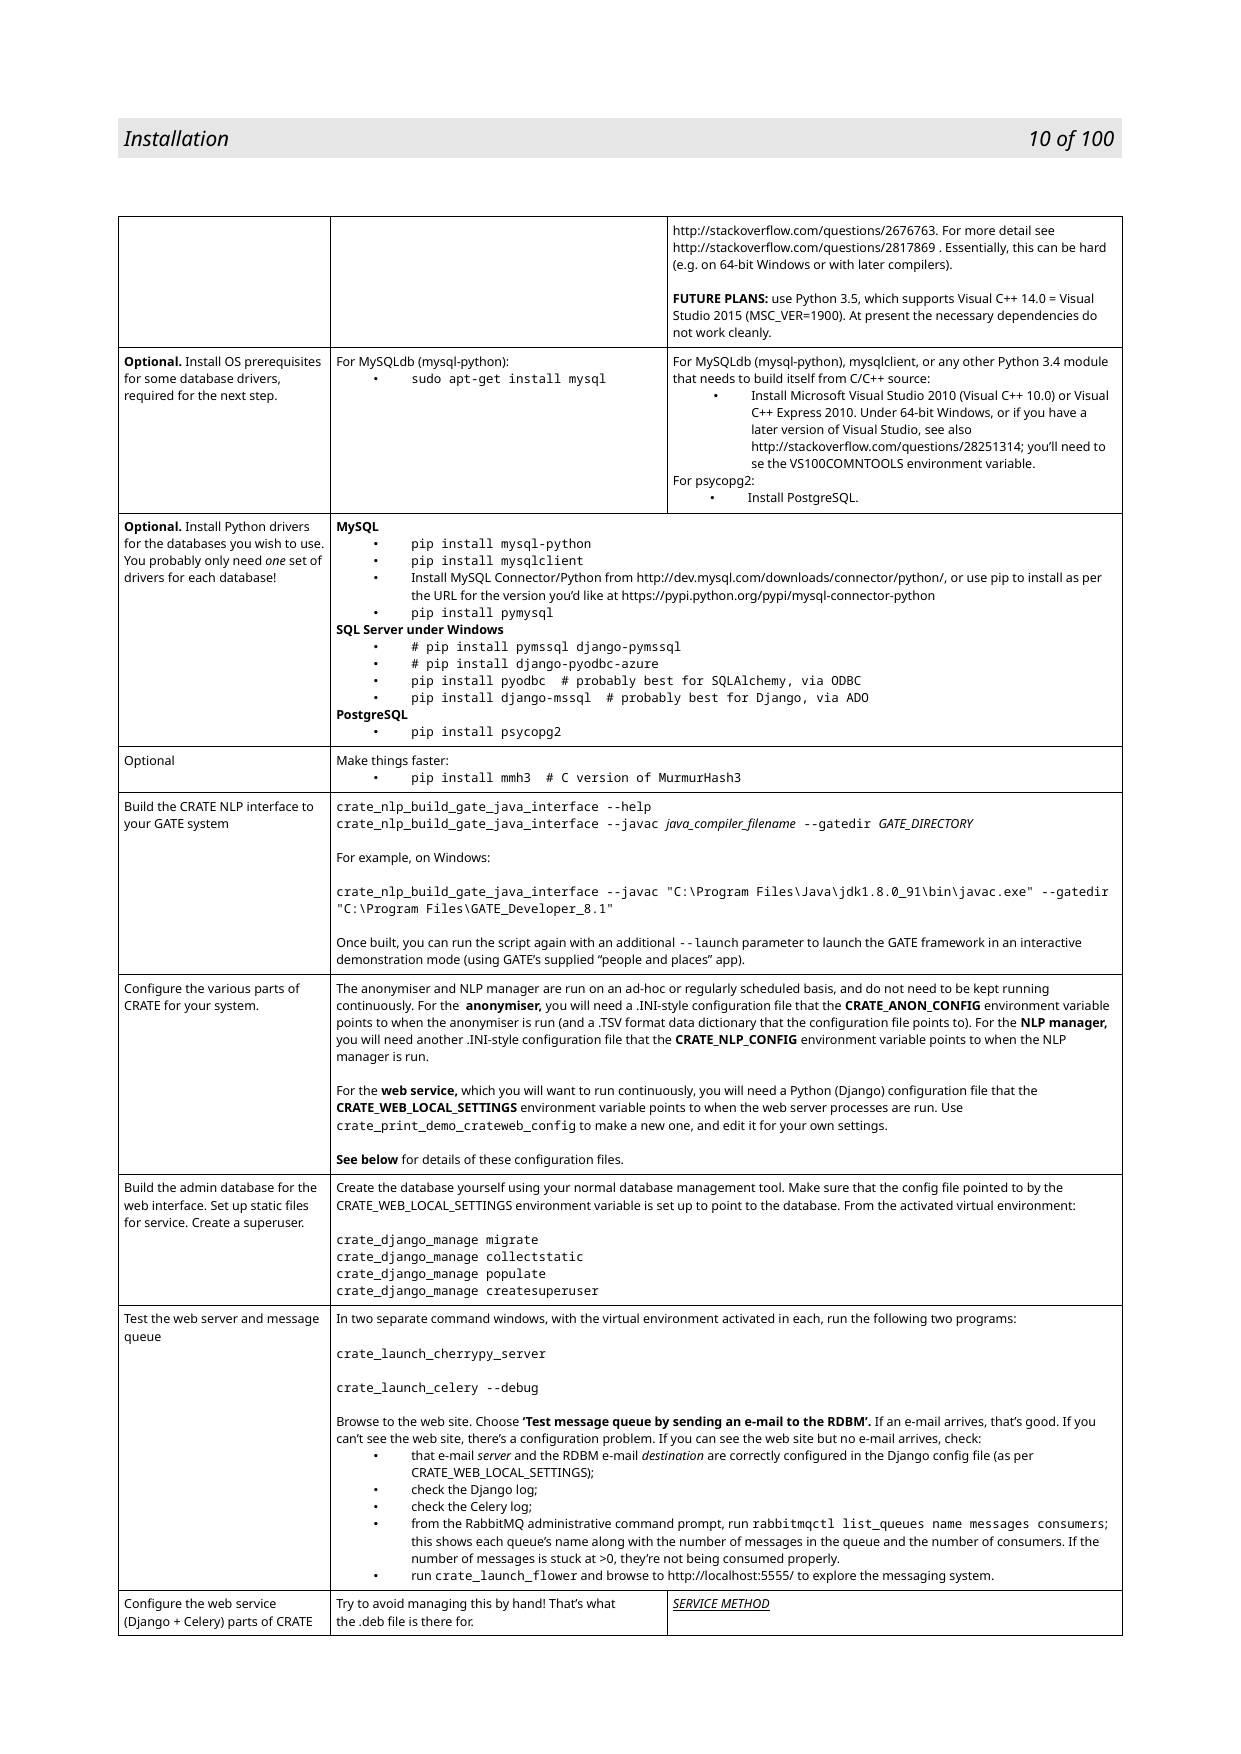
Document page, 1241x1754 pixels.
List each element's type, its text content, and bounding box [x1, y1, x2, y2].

table_cell For MySQLdb (mysql-python), mysqlclient, or any other Python 3.4 module that needs to build itself from C/C++ source: Install Microsoft Visual Studio 2010 (Visual C++ 10.0) or Visual C++ Express 2010. Under 64-bit Windows, or if you have a later version of Visual Studio, see also http://stackoverflow.com/questions/28251314; you’ll need to se the VS100COMNTOOLS environment variable. For psycopg2: Install PostgreSQL. [668, 348, 1122, 512]
table_cell Test the web server and message queue [119, 1306, 330, 1590]
table_cell Build the CRATE NLP interface to your GATE system [119, 793, 330, 974]
table_cell Try to avoid managing this by hand! That’s what the .deb file is there for. [331, 1591, 667, 1635]
table_cell http://stackoverflow.com/questions/2676763. For more detail see http://stackoverflow.com/questions/2817869 . Essentially, this can be hard (e.g. on 64-bit Windows or with later compilers). FUTURE PLANS: use Python 3.5, which supports Visual C++ 14.0 = Visual Studio 2015 (MSC_VER=1900). At present the necessary dependencies do not work cleanly. [668, 217, 1122, 347]
table_cell Optional [119, 747, 330, 792]
table_cell Build the admin database for the web interface. Set up static files for service. Create a superuser. [119, 1175, 330, 1305]
table_cell The anonymiser and NLP manager are run on an ad-hoc or regularly scheduled basis, and do not need to be kept running continuously. For the anonymiser, you will need a .INI-style configuration file that the CRATE_ANON_CONFIG environment variable points to when the anonymiser is run (and a .TSV format data dictionary that the configuration file points to). For the NLP manager, you will need another .INI-style configuration file that the CRATE_NLP_CONFIG environment variable points to when the NLP manager is run. For the web service, which you will want to run continuously, you will need a Python (Django) configuration file that the CRATE_WEB_LOCAL_SETTINGS environment variable points to when the web server processes are run. Use crate_print_demo_crateweb_config to make a new one, and edit it for your own settings. See below for details of these configuration files. [331, 975, 1122, 1174]
table_cell Make things faster: pip install mmh3 # C version of MurmurHash3 [331, 747, 1122, 792]
table_cell Create the database yourself using your normal database management tool. Make sure that the config file pointed to by the CRATE_WEB_LOCAL_SETTINGS environment variable is set up to point to the database. From the activated virtual environment: crate_django_manage migrate crate_django_manage collectstatic crate_django_manage populate crate_django_manage createsuperuser [331, 1175, 1122, 1305]
table_cell Optional. Install Python drivers for the databases you wish to use. You probably only need one set of drivers for each database! [119, 514, 330, 746]
table_cell For MySQLdb (mysql-python): sudo apt-get install mysql [331, 348, 667, 512]
table_cell crate_nlp_build_gate_java_interface --help crate_nlp_build_gate_java_interface --javac java_compiler_filename --gatedir GATE_DIRECTORY For example, on Windows: crate_nlp_build_gate_java_interface --javac "C:\Program Files\Java\jdk1.8.0_91\bin\javac.exe" --gatedir "C:\Program Files\GATE_Developer_8.1" Once built, you can run the script again with an additional --launch parameter to launch the GATE framework in an interactive demonstration mode (using GATE’s supplied “people and places” app). [331, 793, 1122, 974]
table_cell MySQL pip install mysql-python pip install mysqlclient Install MySQL Connector/Python from http://dev.mysql.com/downloads/connector/python/, or use pip to install as per the URL for the version you’d like at https://pypi.python.org/pypi/mysql-connector-python pip install pymysql SQL Server under Windows # pip install pymssql django-pymssql # pip install django-pyodbc-azure pip install pyodbc # probably best for SQLAlchemy, via ODBC pip install django-mssql # probably best for Django, via ADO PostgreSQL pip install psycopg2 [331, 514, 1122, 746]
table_cell In two separate command windows, with the virtual environment activated in each, run the following two programs: crate_launch_cherrypy_server crate_launch_celery --debug Browse to the web site. Choose ‘Test message queue by sending an e-mail to the RDBM’. If an e-mail arrives, that’s good. If you can’t see the web site, there’s a configuration problem. If you can see the web site but no e-mail arrives, check: that e-mail server and the RDBM e-mail destination are correctly configured in the Django config file (as per CRATE_WEB_LOCAL_SETTINGS); check the Django log; check the Celery log; from the RabbitMQ administrative command prompt, run rabbitmqctl list_queues name messages consumers; this shows each queue’s name along with the number of messages in the queue and the number of consumers. If the number of messages is stuck at >0, they’re not being consumed properly. run crate_launch_flower and browse to http://localhost:5555/ to explore the messaging system. [331, 1306, 1122, 1590]
table_cell Optional. Install OS prerequisites for some database drivers, required for the next step. [119, 348, 330, 512]
table_cell Configure the various parts of CRATE for your system. [119, 975, 330, 1174]
table_cell Configure the web service (Django + Celery) parts of CRATE [119, 1591, 330, 1635]
table_cell SERVICE METHOD [668, 1591, 1122, 1635]
table_cell [119, 217, 330, 347]
table_cell [331, 217, 667, 347]
